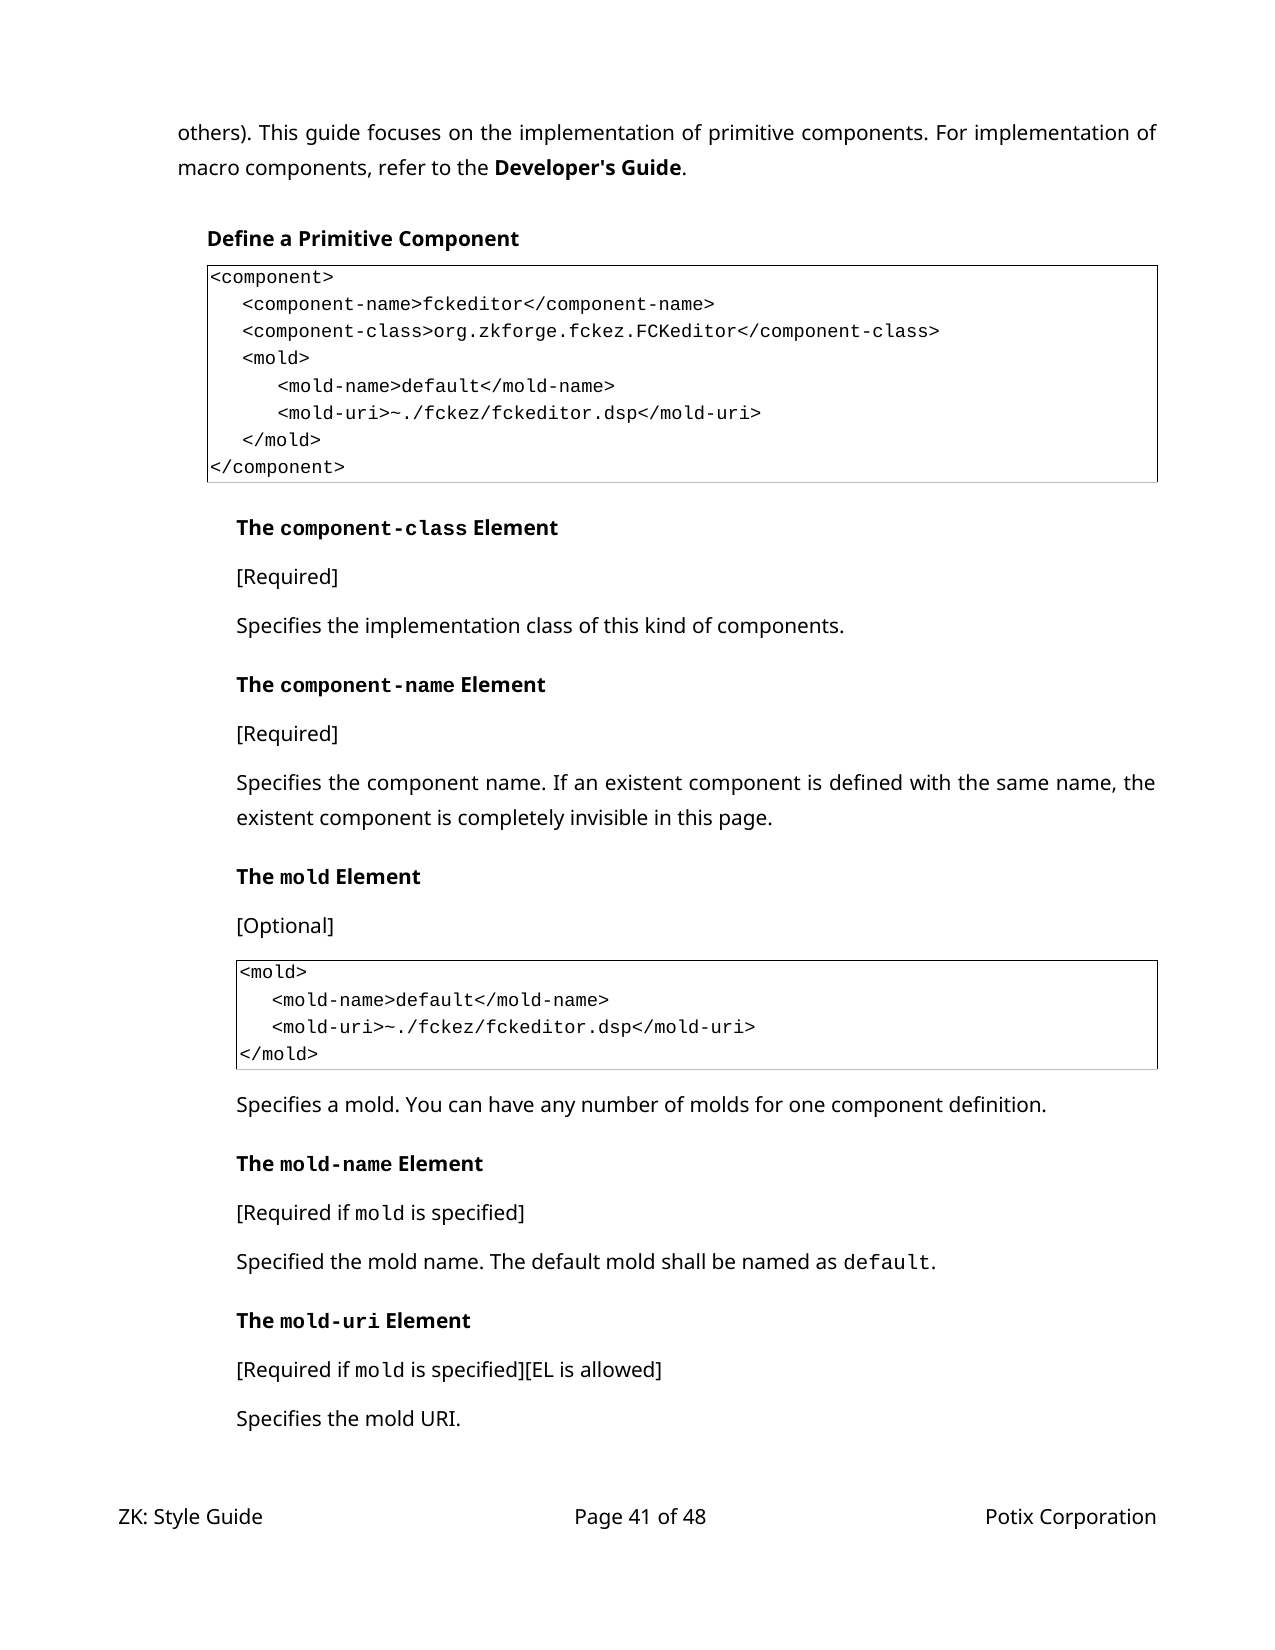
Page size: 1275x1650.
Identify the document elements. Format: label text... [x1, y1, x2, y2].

text [Required] [236, 719, 1157, 747]
text <mold> [237, 961, 1157, 984]
text <component-name>fckeditor</component-name> [208, 292, 1157, 316]
subtitle The component-name Element [236, 670, 1157, 698]
text others). This guide focuses on the implementation of primitive components. For implementation of macro components, refer to the Developer's Guide. [177, 118, 1157, 182]
text <mold> [208, 346, 1157, 371]
text [Required if mold is specified][EL is allowed] [236, 1355, 1157, 1384]
text [Optional] [236, 911, 1157, 939]
text Specifies the component name. If an existent component is defined with the same name, the existent component is completely invisible in this page. [236, 768, 1157, 831]
text <mold-uri>~./fckez/fckeditor.dsp</mold-uri> [237, 1014, 1157, 1039]
subtitle The mold Element [236, 862, 1157, 891]
text </mold> [237, 1042, 1157, 1069]
text Specified the mold name. The default mold shall be named as default. [236, 1247, 1157, 1276]
text <component> [208, 266, 1157, 289]
text [Required] [236, 562, 1157, 590]
text Specifies the implementation class of this kind of components. [236, 611, 1157, 639]
text <mold-uri>~./fckez/fckeditor.dsp</mold-uri> [208, 401, 1157, 425]
text [Required if mold is specified] [236, 1198, 1157, 1226]
text <mold-name>default</mold-name> [237, 987, 1157, 1012]
text <mold-name>default</mold-name> [208, 373, 1157, 398]
text Specifies the mold URI. [236, 1404, 1157, 1433]
text </component> [208, 455, 1157, 482]
subtitle The mold-name Element [236, 1149, 1157, 1177]
subtitle The component-class Element [236, 513, 1157, 542]
subtitle The mold-uri Element [236, 1306, 1157, 1335]
text </mold> [208, 428, 1157, 452]
subtitle Define a Primitive Component [207, 224, 1157, 252]
text Specifies a mold. You can have any number of molds for one component definition. [236, 1090, 1157, 1118]
text <component-class>org.zkforge.fckez.FCKeditor</component-class> [208, 319, 1157, 343]
